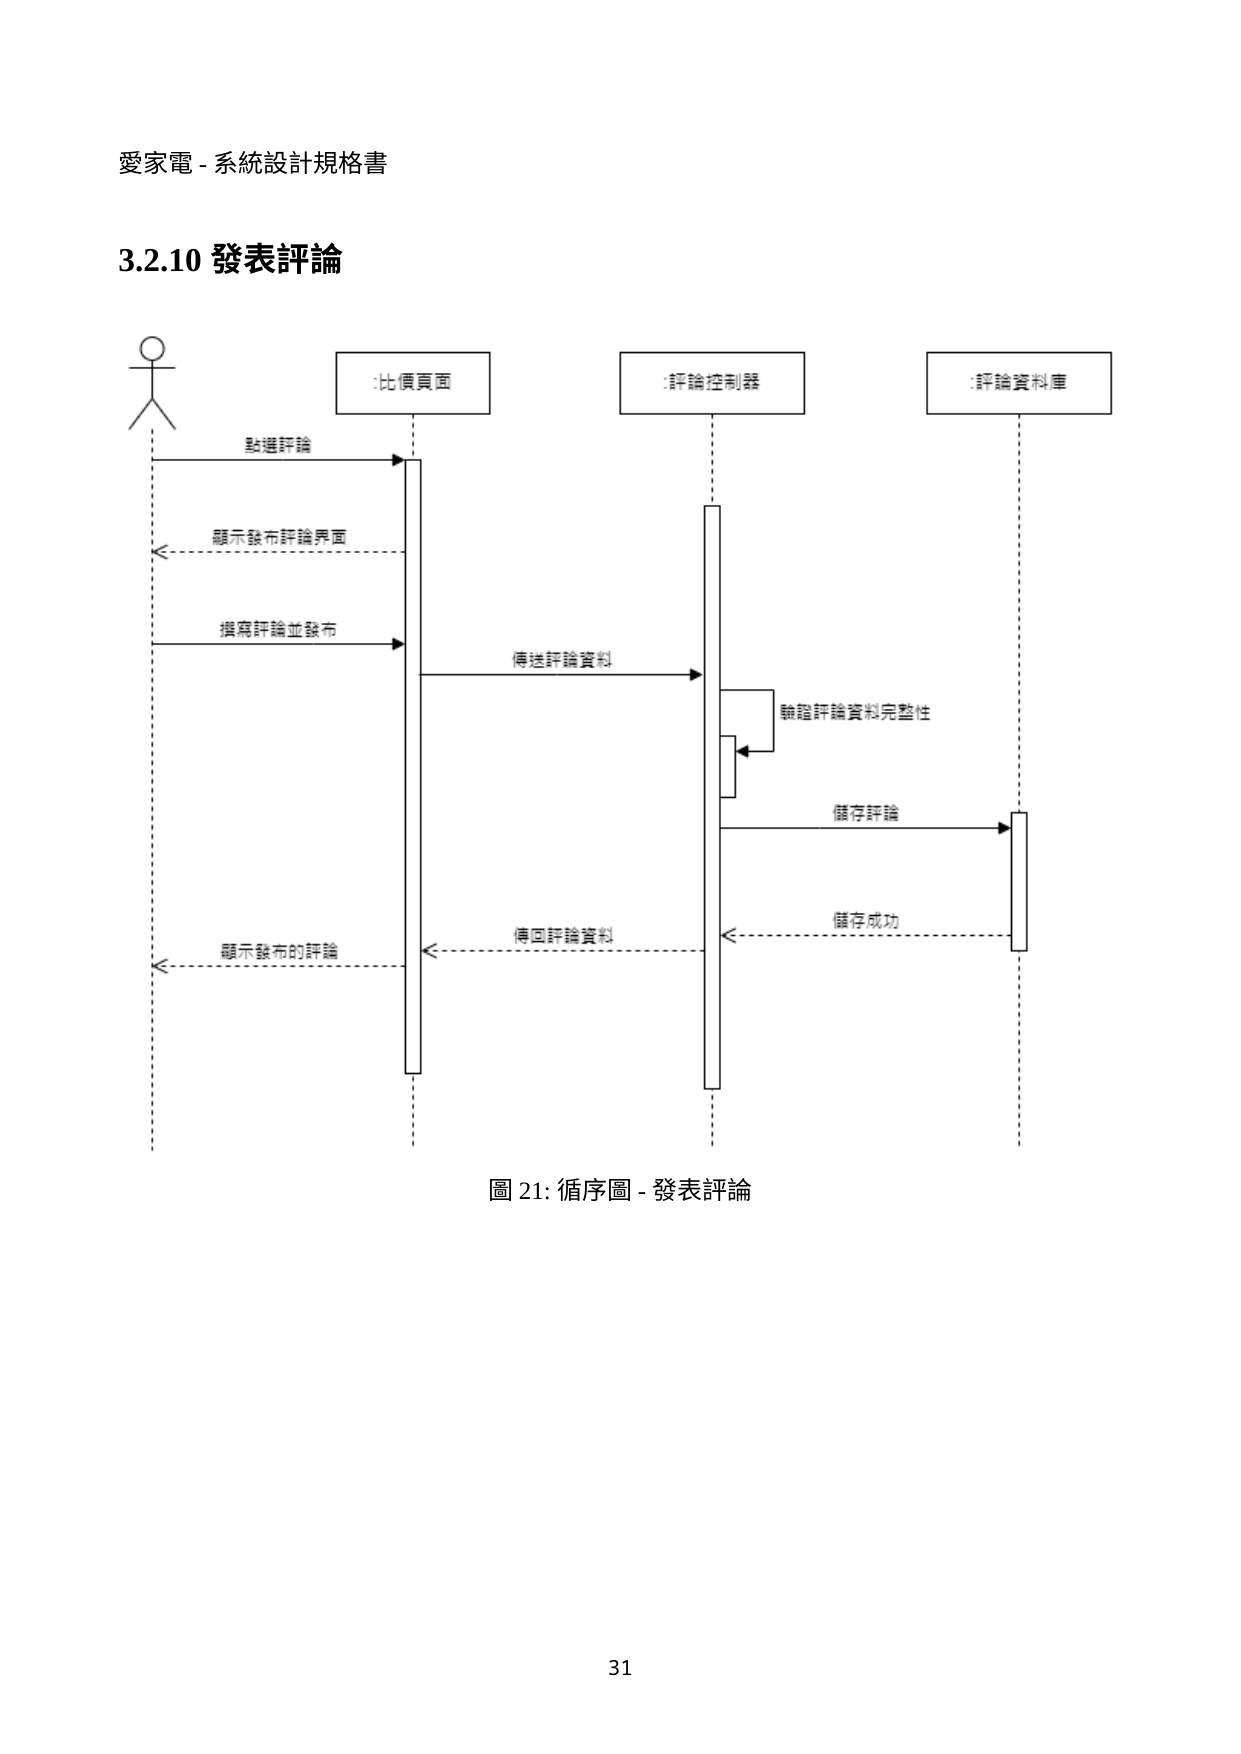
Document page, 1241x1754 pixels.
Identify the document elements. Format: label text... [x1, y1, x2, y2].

subtitle 3.2.10 發表評論 [118, 232, 1122, 281]
picture [118, 326, 1123, 1162]
text 圖 21: 循序圖 - 發表評論 [118, 1162, 1122, 1207]
